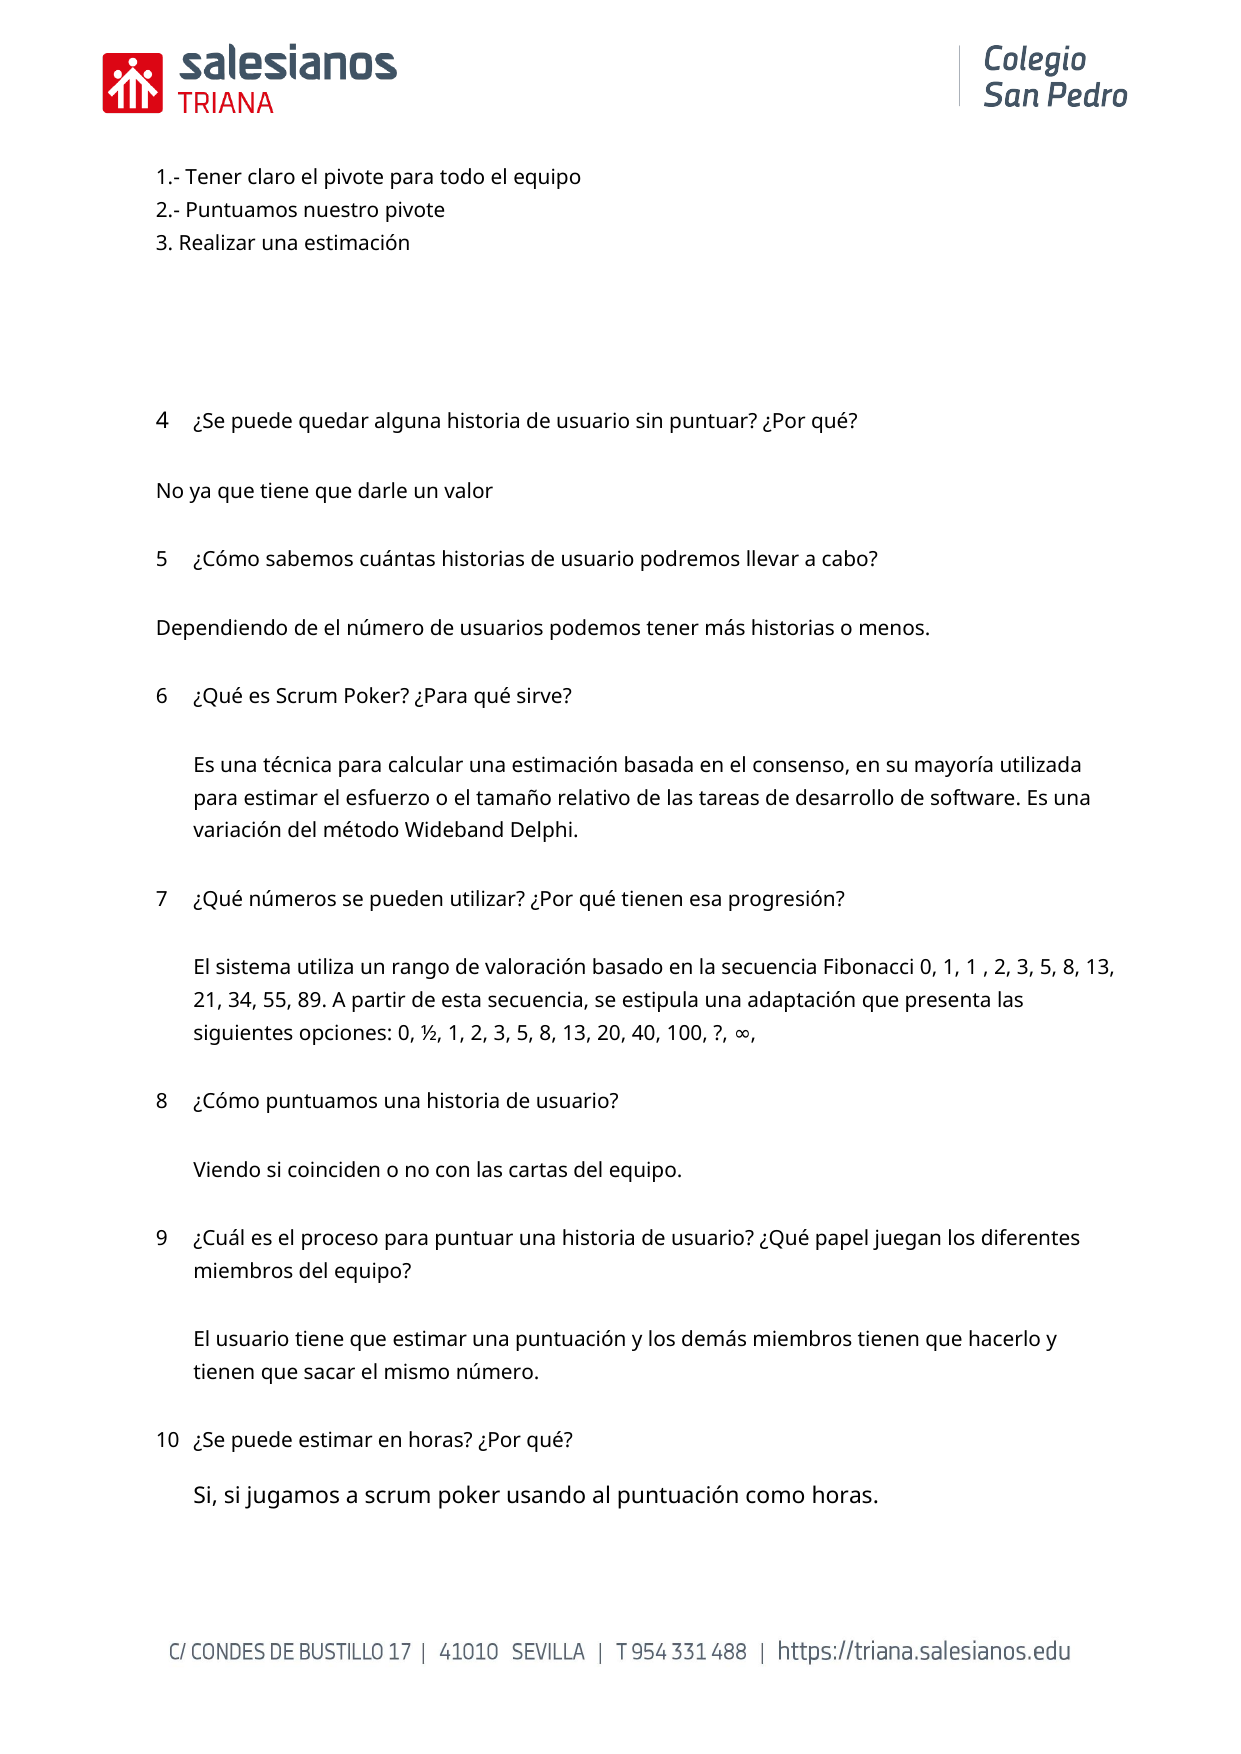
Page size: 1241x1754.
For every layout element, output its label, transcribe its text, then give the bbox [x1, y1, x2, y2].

text 3. Realizar una estimación [156, 228, 1122, 256]
picture [0, 1632, 1241, 1699]
text El sistema utiliza un rango de valoración basado en la secuencia Fibonacci 0, 1, 1 , 2, 3, 5, 8, 13, 21, 34, 55, 89. A partir de esta secuencia, se estipula una adaptación que presenta las siguientes opciones: 0, ½, 1, 2, 3, 5, 8, 13, 20, 40, 100, ?, ∞, [156, 952, 1122, 1046]
text El usuario tiene que estimar una puntuación y los demás miembros tienen que hacerlo y tienen que sacar el mismo número. [156, 1324, 1122, 1385]
text Es una técnica para calcular una estimación basada en el consenso, en su mayoría utilizada para estimar el esfuerzo o el tamaño relativo de las tareas de desarrollo de software. Es una variación del método Wideband Delphi. [156, 750, 1122, 844]
list ¿Cómo sabemos cuántas historias de usuario podremos llevar a cabo? [156, 544, 1122, 573]
text 1.- Tener claro el pivote para todo el equipo [156, 162, 1122, 191]
list ¿Cuál es el proceso para puntuar una historia de usuario? ¿Qué papel juegan los diferentes miembros del equipo? [156, 1223, 1122, 1284]
text 2.- Puntuamos nuestro pivote [156, 195, 1122, 223]
text Viendo si coinciden o no con las cartas del equipo. [156, 1155, 1122, 1183]
list ¿Qué números se pueden utilizar? ¿Por qué tienen esa progresión? [156, 884, 1122, 912]
picture [951, 32, 1136, 122]
text Si, si jugamos a scrum poker usando al puntuación como horas. [118, 1479, 1122, 1510]
text No ya que tiene que darle un valor [156, 476, 1122, 504]
text Dependiendo de el número de usuarios podemos tener más historias o menos. [156, 613, 1122, 641]
list ¿Se puede quedar alguna historia de usuario sin puntuar? ¿Por qué? [156, 404, 1122, 435]
list ¿Cómo puntuamos una historia de usuario? [156, 1086, 1122, 1114]
list ¿Se puede estimar en horas? ¿Por qué? [156, 1426, 1122, 1454]
list ¿Qué es Scrum Poker? ¿Para qué sirve? [156, 682, 1122, 710]
picture [93, 28, 402, 125]
